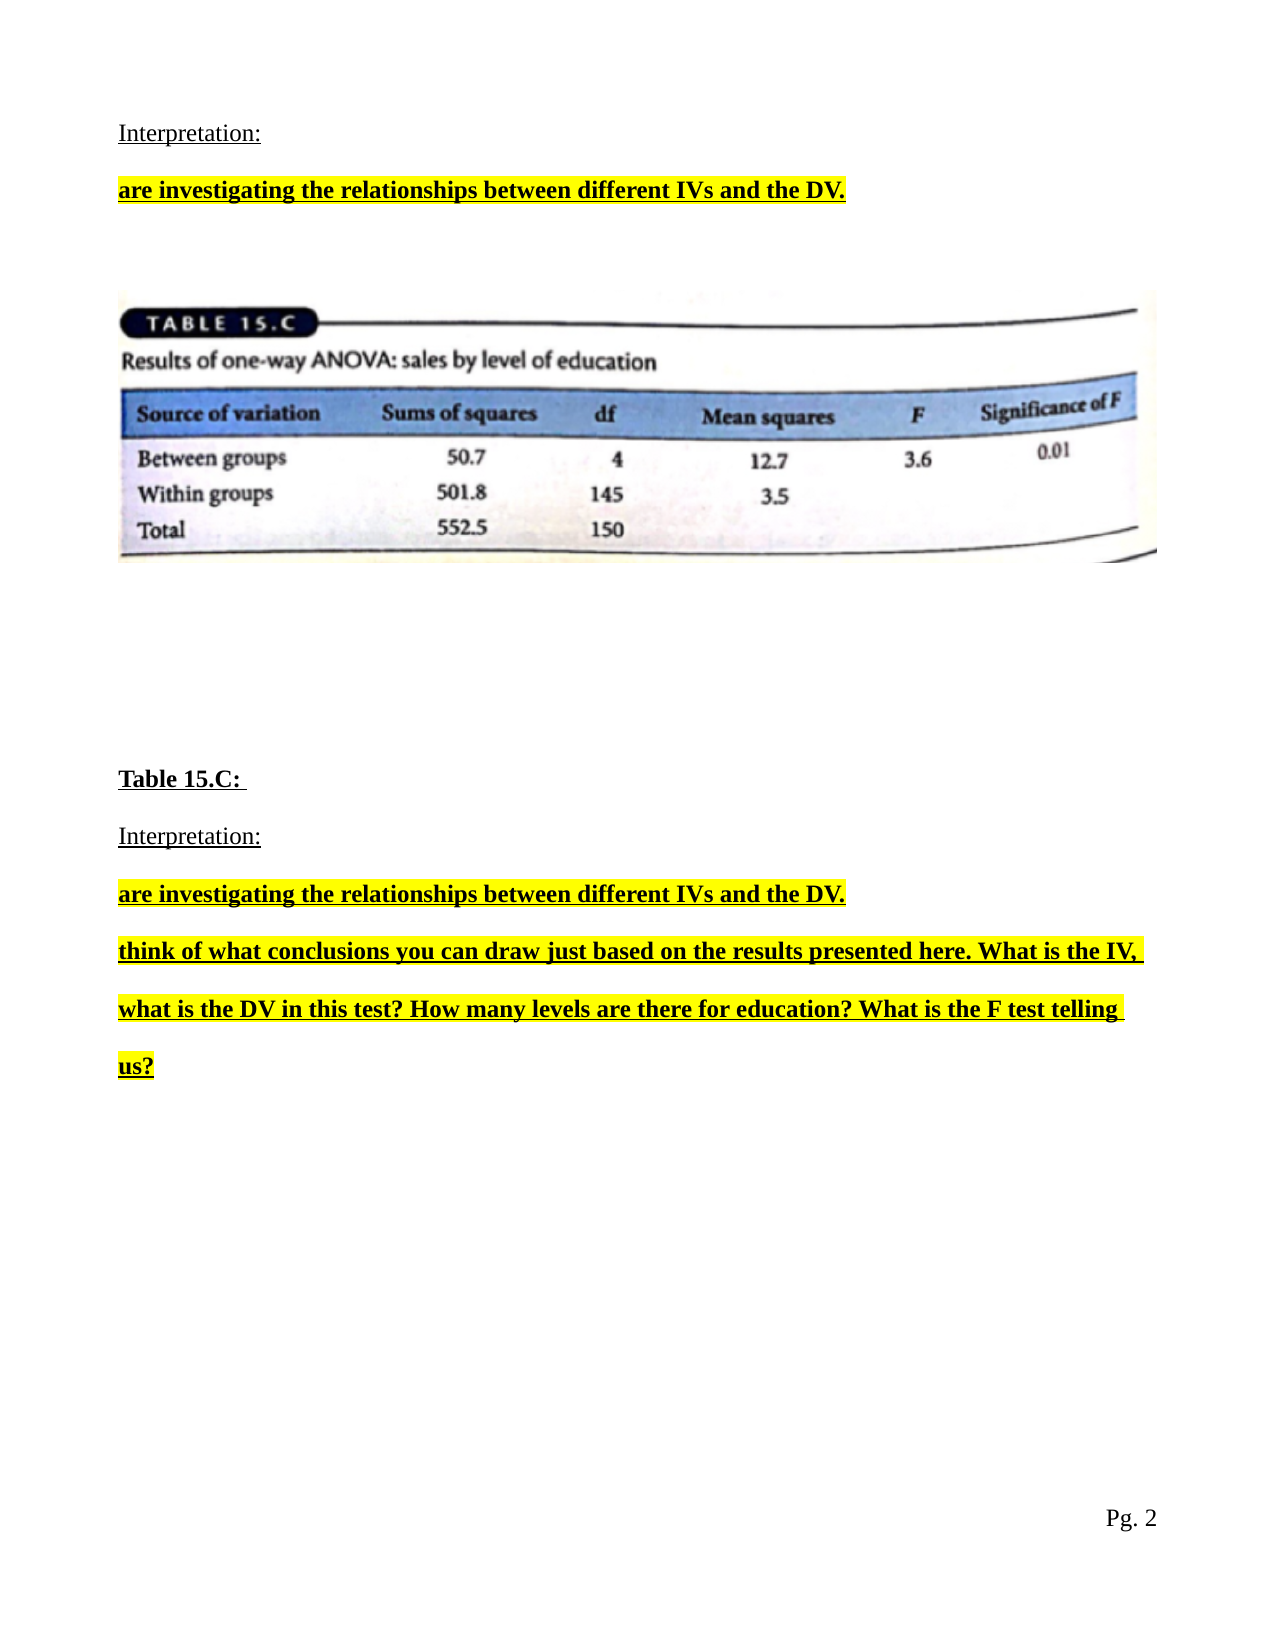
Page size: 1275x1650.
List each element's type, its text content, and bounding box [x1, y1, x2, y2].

picture [118, 290, 1157, 563]
text Interpretation: [118, 821, 1157, 850]
text think of what conclusions you can draw just based on the results presented here. What is the IV, what is the DV in this test? How many levels are there for education? What is the F test telling us? [118, 936, 1157, 1080]
text are investigating the relationships between different IVs and the DV. [118, 879, 1157, 907]
text are investigating the relationships between different IVs and the DV. [118, 176, 1157, 204]
text Interpretation: [118, 118, 1157, 147]
text Table 15.C: [118, 764, 1157, 792]
